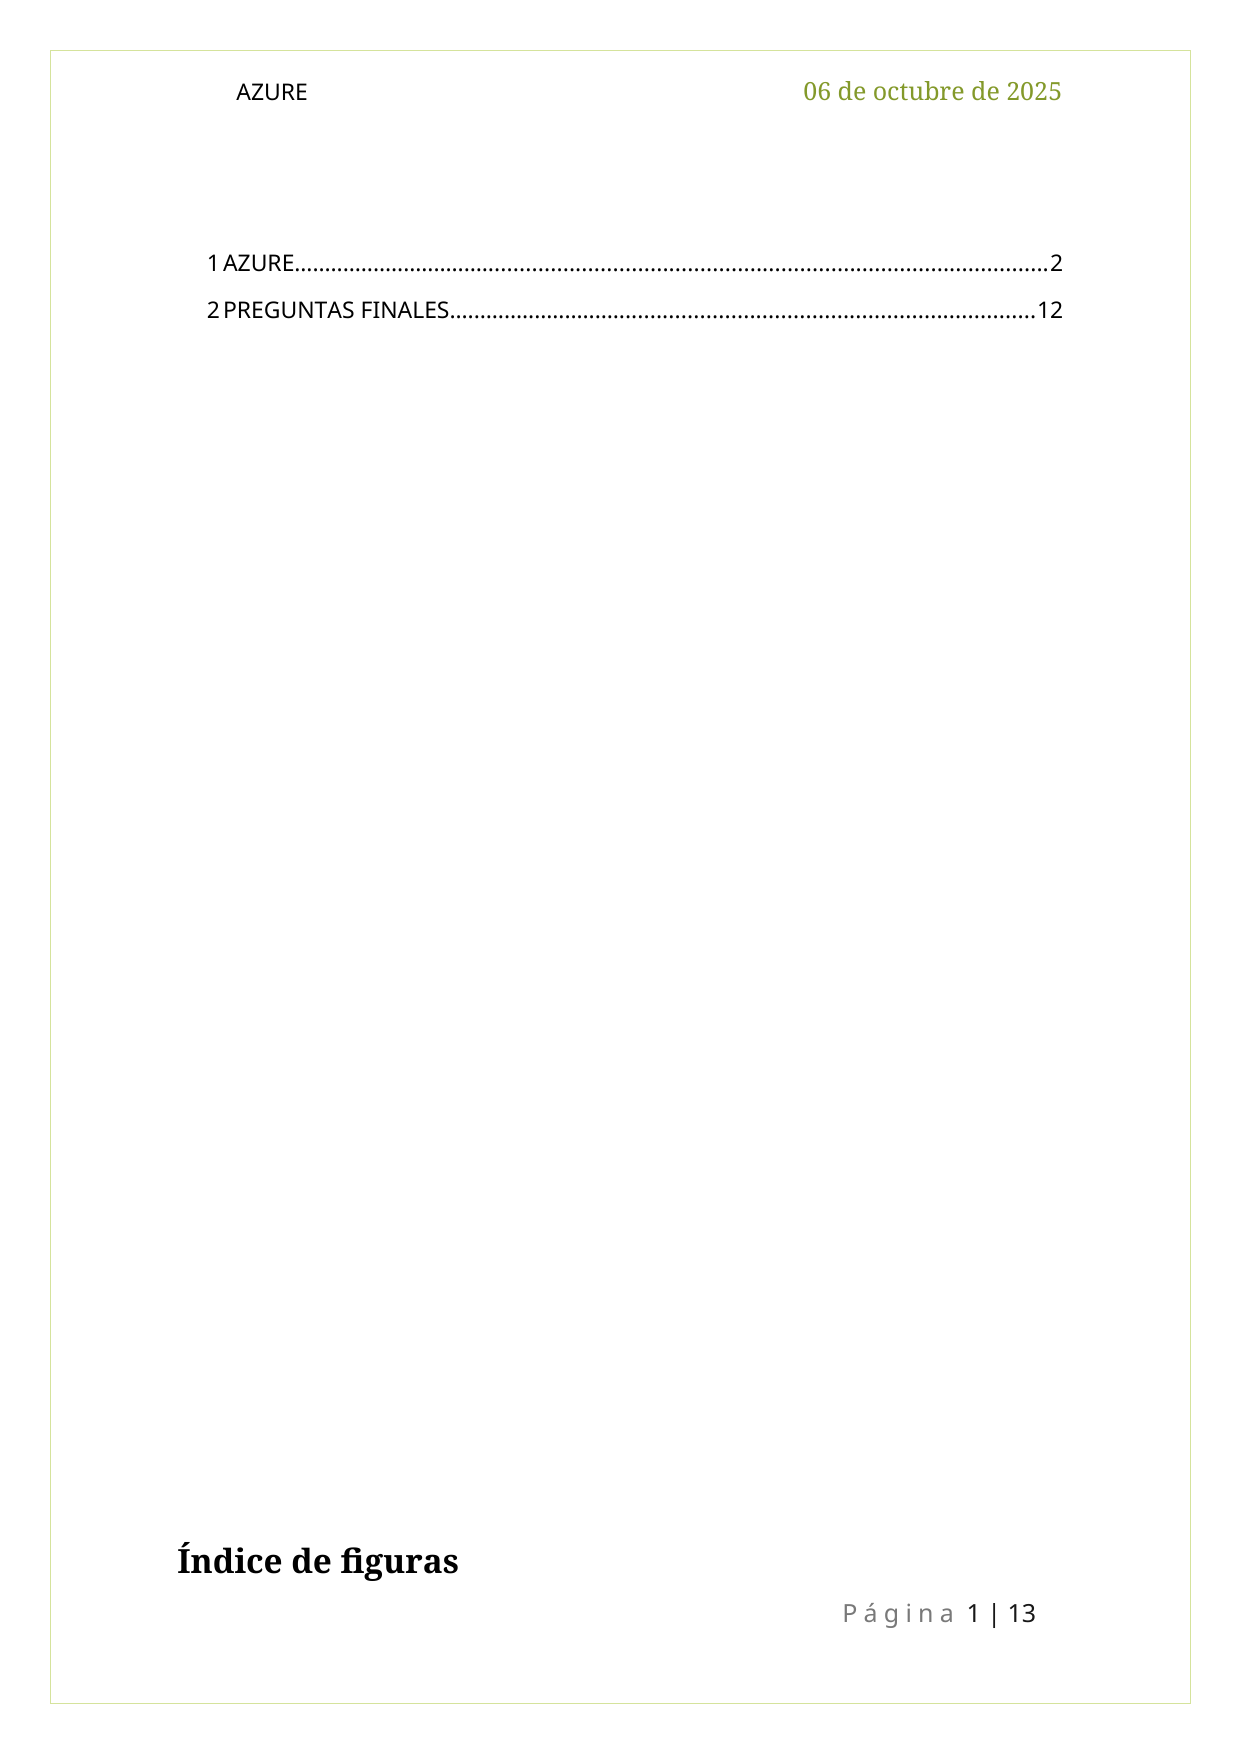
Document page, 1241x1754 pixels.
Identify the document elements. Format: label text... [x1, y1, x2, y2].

text 2 PREGUNTAS FINALES 12 [177, 294, 1063, 325]
text 1 AZURE 2 [177, 247, 1063, 279]
subtitle Índice de figuras [177, 1538, 1063, 1583]
